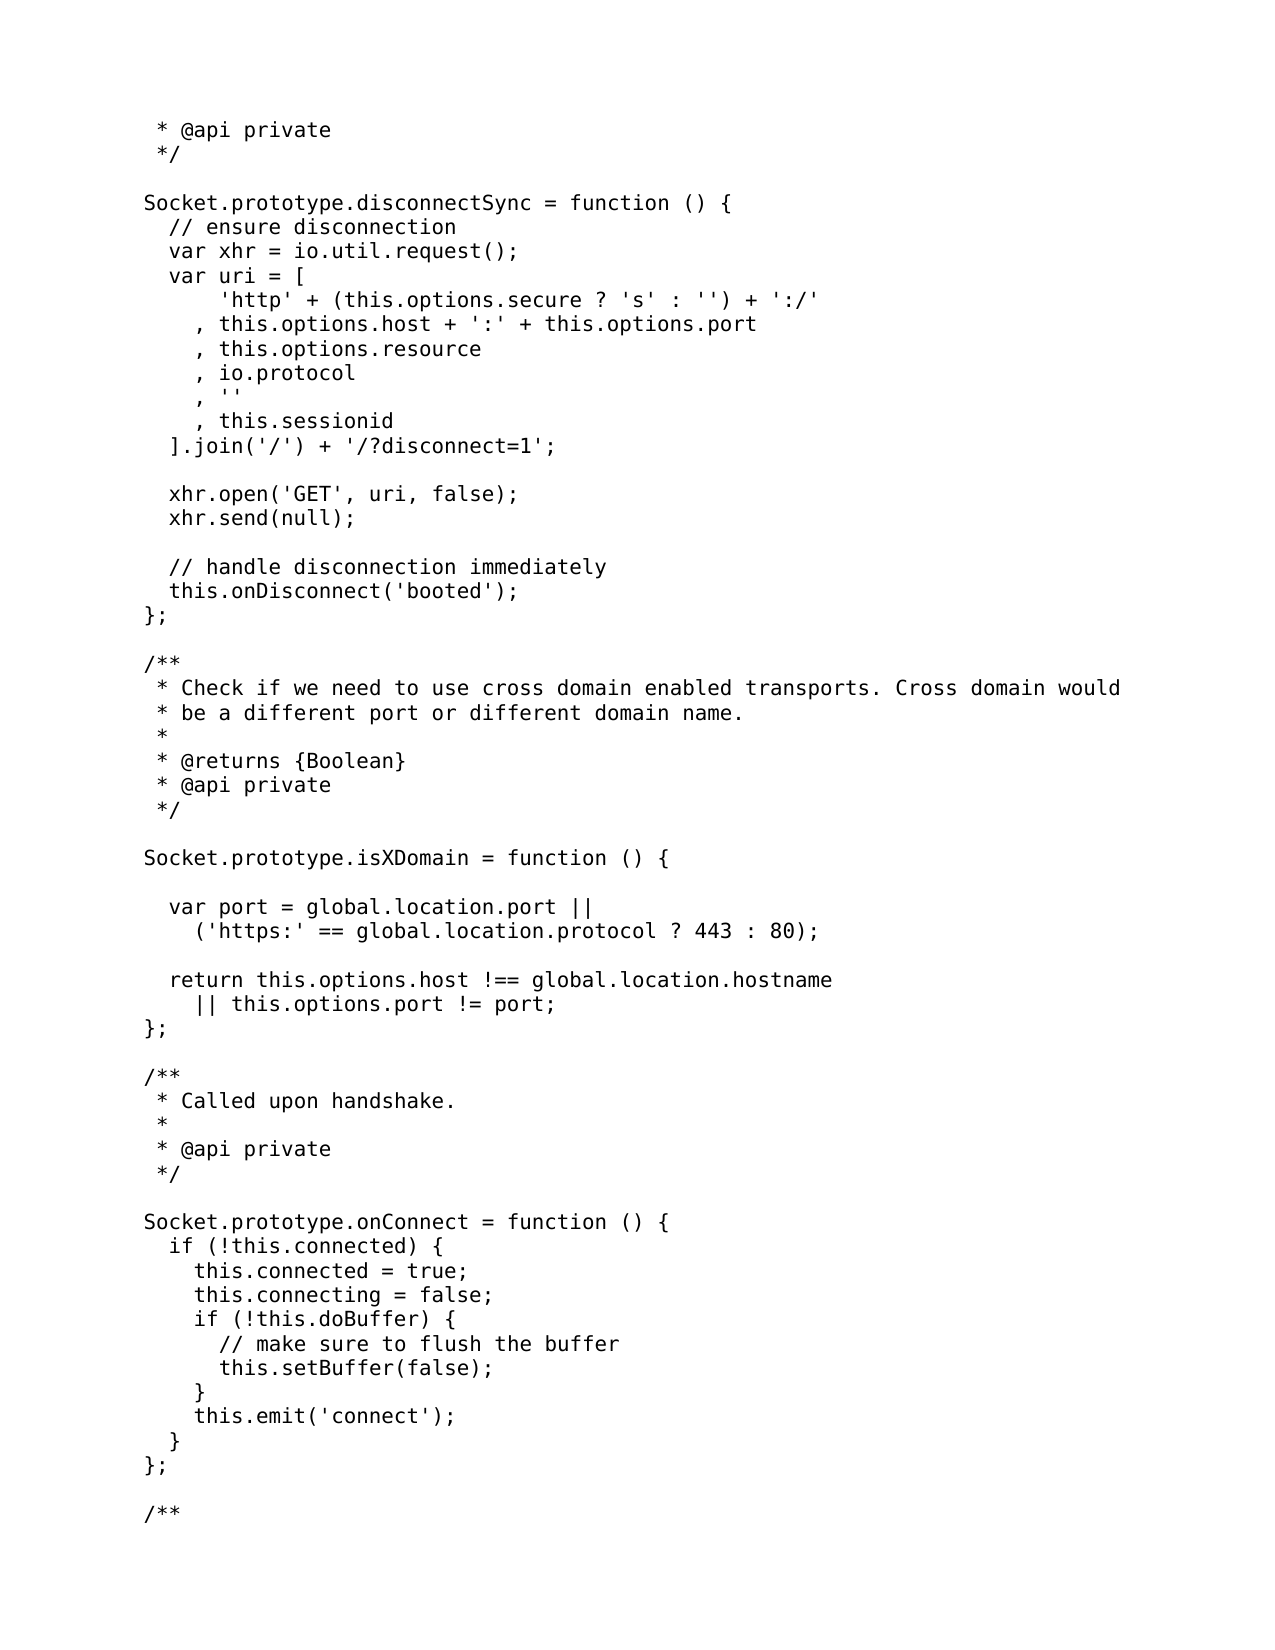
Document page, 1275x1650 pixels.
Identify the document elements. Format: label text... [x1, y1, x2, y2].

text */ [118, 1162, 1157, 1186]
text , this.options.resource [118, 337, 1157, 361]
text * [118, 725, 1157, 749]
text /** [118, 1502, 1157, 1526]
text 'http' + (this.options.secure ? 's' : '') + ':/' [118, 288, 1157, 312]
text // ensure disconnection [118, 215, 1157, 239]
text * Called upon handshake. [118, 1089, 1157, 1113]
text * @api private [118, 118, 1157, 142]
text , this.sessionid [118, 409, 1157, 434]
text * @returns {Boolean} [118, 749, 1157, 773]
text */ [118, 142, 1157, 167]
text xhr.open('GET', uri, false); [118, 482, 1157, 506]
text xhr.send(null); [118, 506, 1157, 531]
text // make sure to flush the buffer [118, 1332, 1157, 1356]
text Socket.prototype.isXDomain = function () { [118, 846, 1157, 871]
text * be a different port or different domain name. [118, 701, 1157, 725]
text var port = global.location.port || [118, 895, 1157, 919]
text this.setBuffer(false); [118, 1356, 1157, 1380]
text var uri = [ [118, 264, 1157, 288]
text /** [118, 652, 1157, 676]
text , io.protocol [118, 361, 1157, 385]
text * Check if we need to use cross domain enabled transports. Cross domain would [118, 676, 1157, 701]
text Socket.prototype.onConnect = function () { [118, 1210, 1157, 1234]
text } [118, 1429, 1157, 1453]
text this.connected = true; [118, 1259, 1157, 1283]
text }; [118, 603, 1157, 628]
text ('https:' == global.location.protocol ? 443 : 80); [118, 919, 1157, 943]
text }; [118, 1016, 1157, 1040]
text this.emit('connect'); [118, 1404, 1157, 1429]
text }; [118, 1453, 1157, 1477]
text , this.options.host + ':' + this.options.port [118, 312, 1157, 337]
text if (!this.doBuffer) { [118, 1307, 1157, 1332]
text ].join('/') + '/?disconnect=1'; [118, 434, 1157, 458]
text } [118, 1380, 1157, 1404]
text , '' [118, 385, 1157, 409]
text // handle disconnection immediately [118, 555, 1157, 579]
text || this.options.port != port; [118, 992, 1157, 1016]
text /** [118, 1065, 1157, 1089]
text */ [118, 798, 1157, 822]
text * @api private [118, 1137, 1157, 1162]
text var xhr = io.util.request(); [118, 239, 1157, 264]
text if (!this.connected) { [118, 1234, 1157, 1259]
text * @api private [118, 773, 1157, 798]
text Socket.prototype.disconnectSync = function () { [118, 191, 1157, 215]
text this.onDisconnect('booted'); [118, 579, 1157, 603]
text * [118, 1113, 1157, 1137]
text this.connecting = false; [118, 1283, 1157, 1307]
text return this.options.host !== global.location.hostname [118, 968, 1157, 992]
